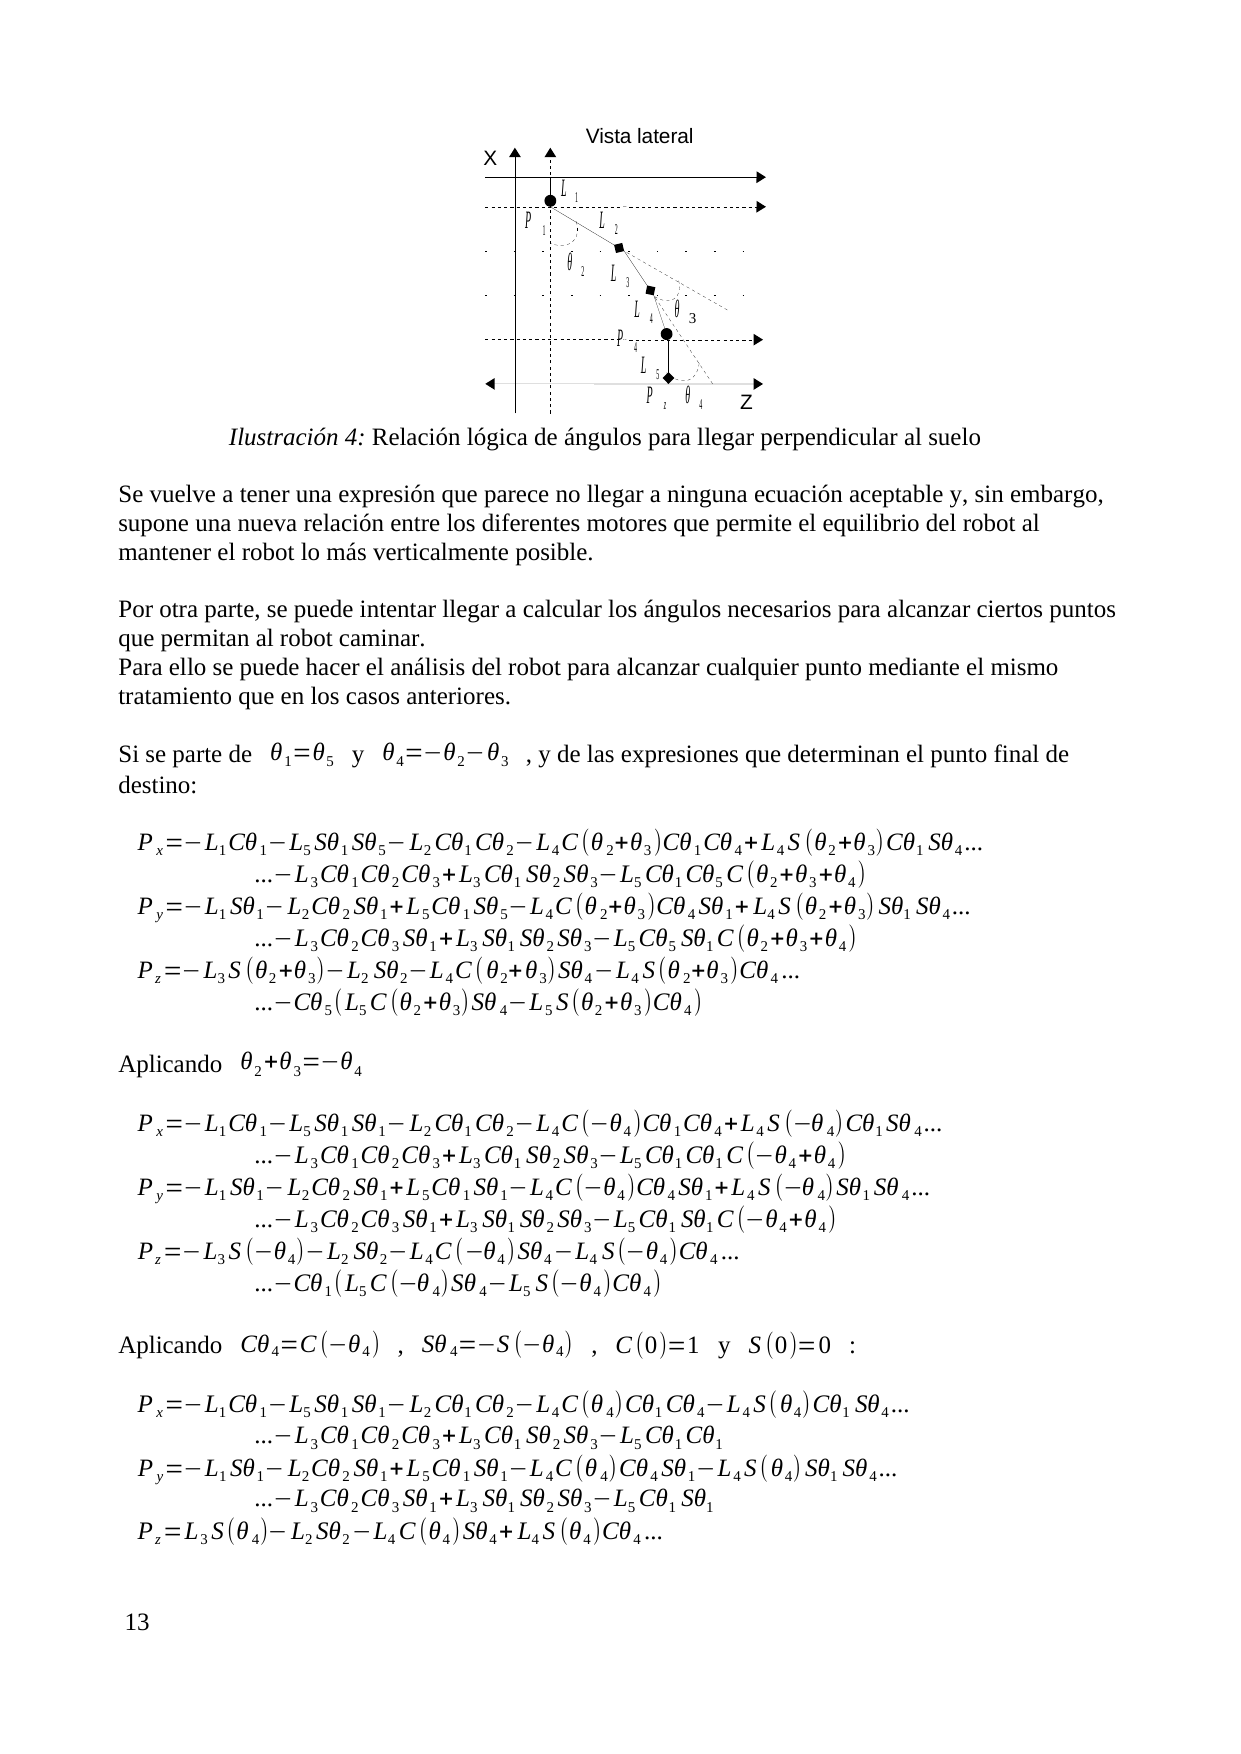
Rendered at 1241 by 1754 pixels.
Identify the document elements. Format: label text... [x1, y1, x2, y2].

text Aplicando,,y: [118, 1329, 1122, 1361]
text Si se parte dey, y de las expresiones que determinan el punto final de destino: [118, 738, 1122, 798]
text Ilustración 4: Relación lógica de ángulos para llegar perpendicular al suelo [229, 131, 1012, 451]
text Aplicando [118, 1048, 1122, 1079]
text Se vuelve a tener una expresión que parece no llegar a ninguna ecuación aceptable y, sin embargo, supone una nueva relación entre los diferentes motores que permite el equilibrio del robot al mantener el robot lo más verticalmente posible. [118, 479, 1122, 566]
text Para ello se puede hacer el análisis del robot para alcanzar cualquier punto mediante el mismo tratamiento que en los casos anteriores. [118, 652, 1122, 709]
text Por otra parte, se puede intentar llegar a calcular los ángulos necesarios para alcanzar ciertos puntos que permitan al robot caminar. [118, 594, 1122, 652]
